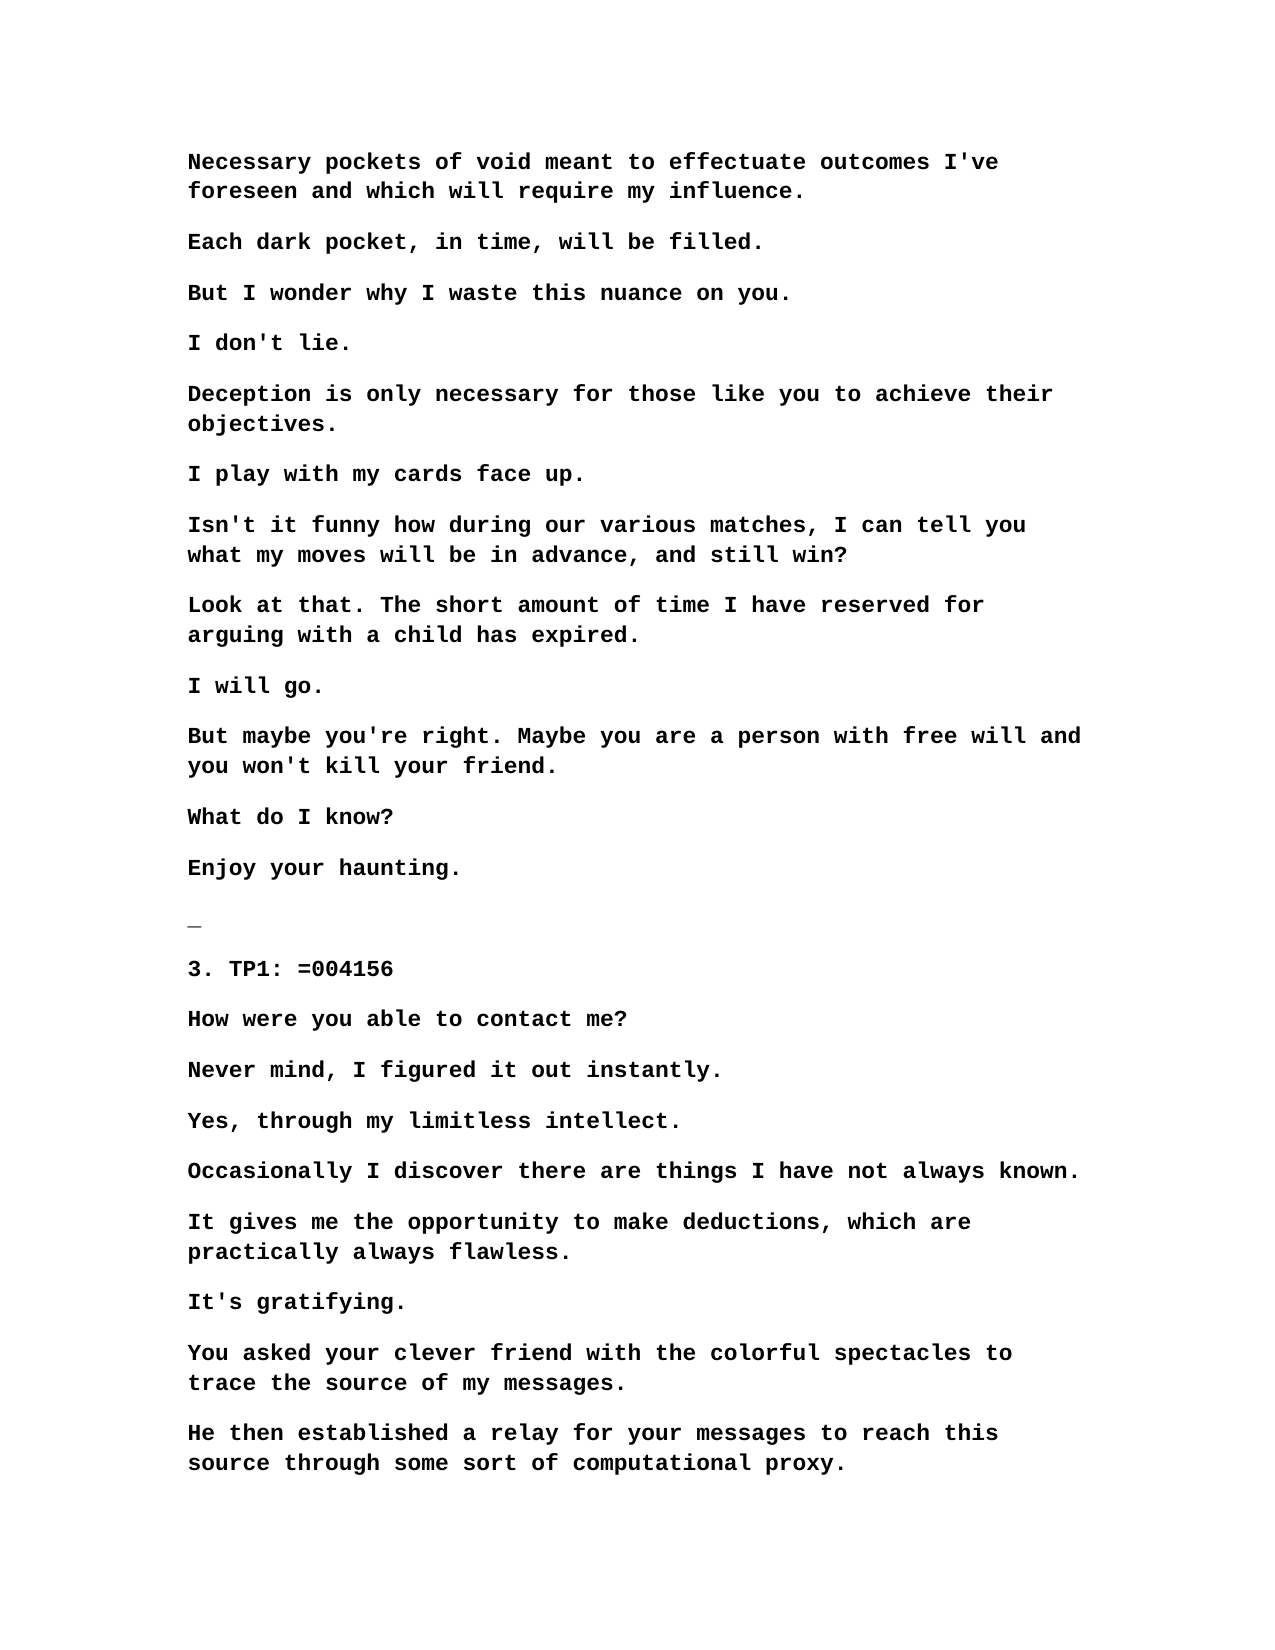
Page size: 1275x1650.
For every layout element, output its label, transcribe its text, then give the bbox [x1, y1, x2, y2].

text But I wonder why I waste this nuance on you. [187, 281, 1087, 307]
text He then established a relay for your messages to reach this source through some sort of computational proxy. [187, 1422, 1087, 1477]
text I don't lie. [187, 332, 1087, 358]
text You asked your clever friend with the colorful spectacles to trace the source of my messages. [187, 1341, 1087, 1397]
text What do I know? [187, 805, 1087, 831]
text Each dark pocket, in time, will be filled. [187, 230, 1087, 256]
text Necessary pockets of void meant to effectuate outcomes I've foreseen and which will require my influence. [187, 150, 1087, 206]
text Never mind, I figured it out instantly. [187, 1058, 1087, 1084]
text Yes, through my limitless intellect. [187, 1109, 1087, 1135]
text Isn't it funny how during our various matches, I can tell you what my moves will be in advance, and still win? [187, 513, 1087, 569]
text 3. TP1: =004156 [187, 957, 1087, 983]
text _ [187, 906, 1087, 932]
text How were you able to contact me? [187, 1008, 1087, 1034]
text Enjoy your haunting. [187, 856, 1087, 882]
text Occasionally I discover there are things I have not always known. [187, 1159, 1087, 1186]
text I play with my cards face up. [187, 463, 1087, 489]
text It's gratifying. [187, 1291, 1087, 1317]
text Deception is only necessary for those like you to achieve their objectives. [187, 382, 1087, 438]
text But maybe you're right. Maybe you are a person with free will and you won't kill your friend. [187, 725, 1087, 781]
text Look at that. The short amount of time I have reserved for arguing with a child has expired. [187, 594, 1087, 649]
text It gives me the opportunity to make deductions, which are practically always flawless. [187, 1210, 1087, 1266]
text I will go. [187, 674, 1087, 700]
